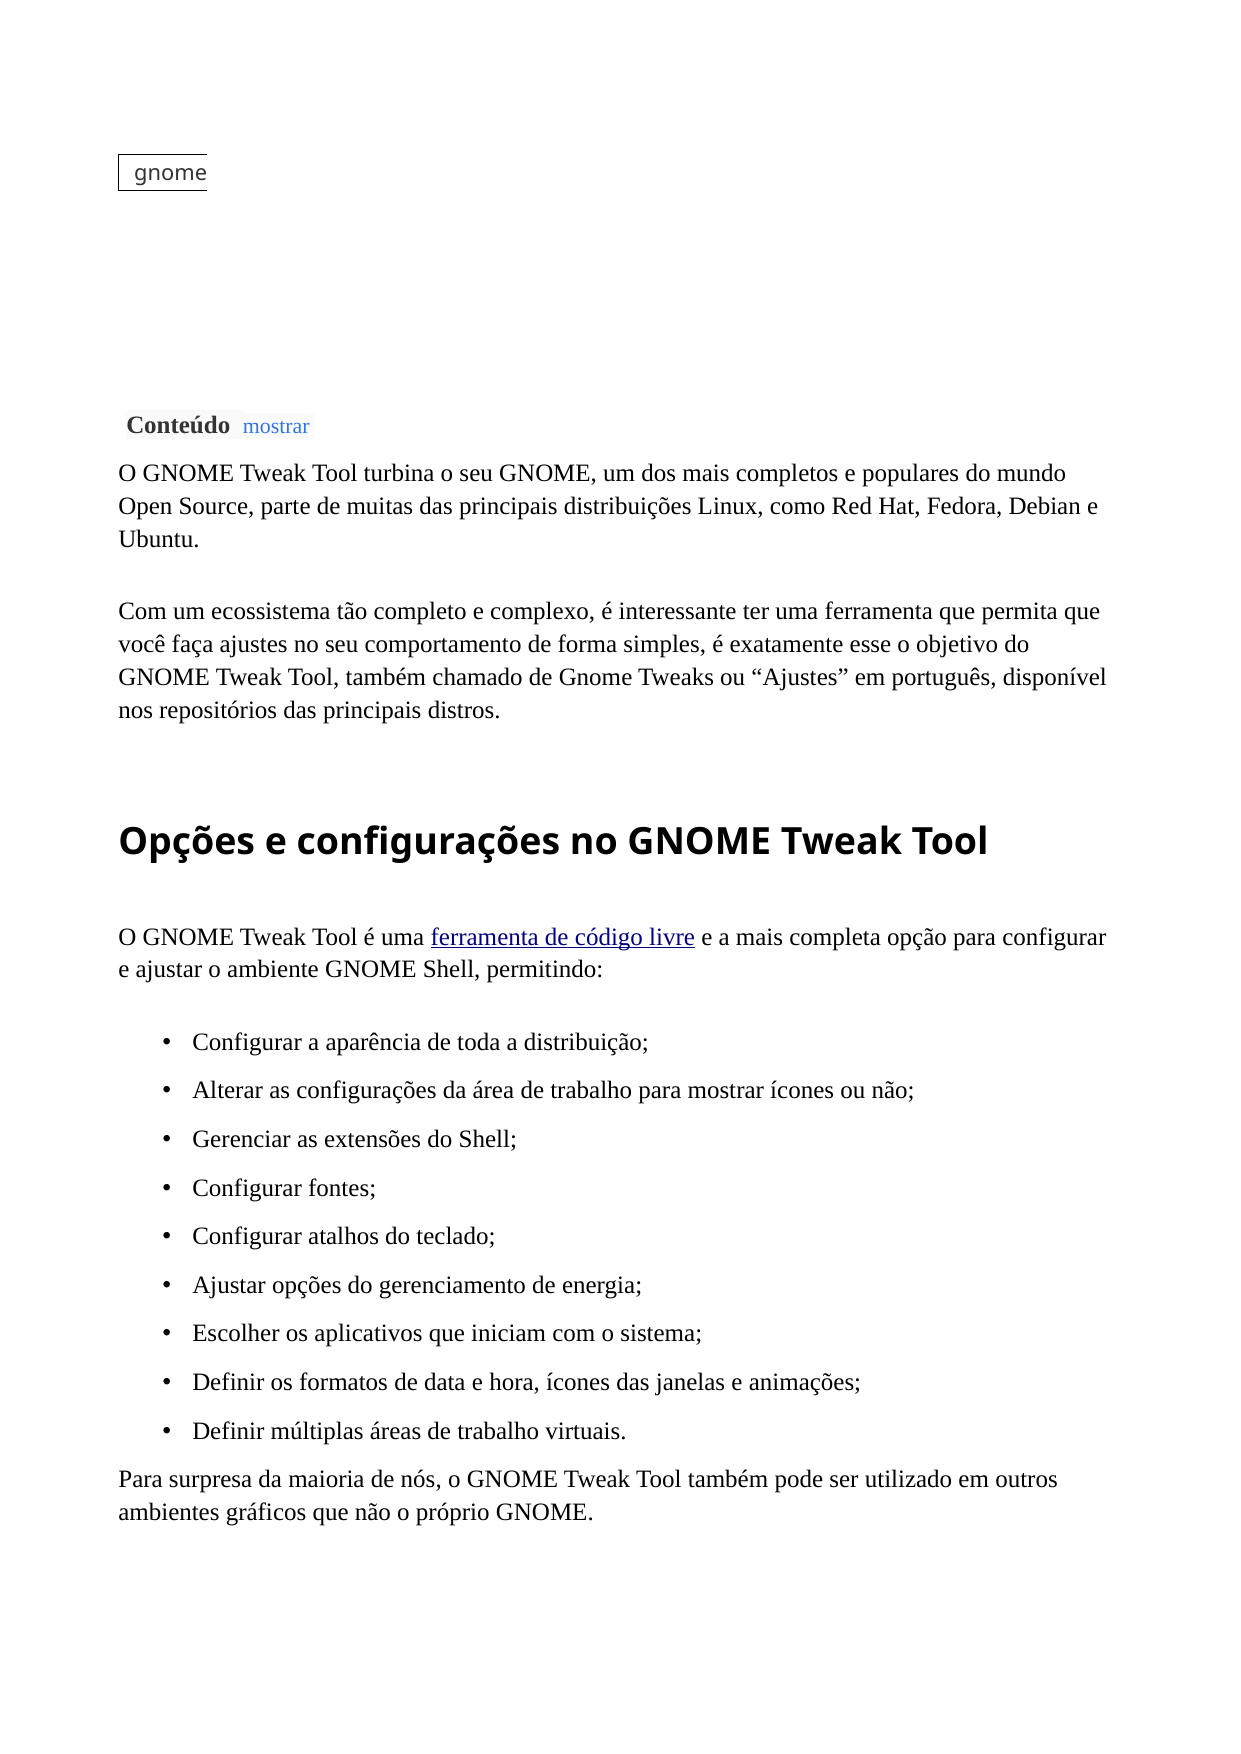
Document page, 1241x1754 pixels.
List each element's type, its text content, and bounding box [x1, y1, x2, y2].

text gnome [118, 118, 1122, 190]
subtitle GNOME Tweak Tool: aprenda a personalizar seu sistema Linux [118, 198, 1122, 389]
subtitle Opções e configurações no GNOME Tweak Tool [118, 814, 1122, 865]
text Com um ecossistema tão completo e complexo, é interessante ter uma ferramenta que permita que você faça ajustes no seu comportamento de forma simples, é exatamente esse o objetivo do GNOME Tweak Tool, também chamado de Gnome Tweaks ou “Ajustes” em português, disponível nos repositórios das principais distros. [118, 596, 1122, 724]
text O GNOME Tweak Tool turbina o seu GNOME, um dos mais completos e populares do mundo Open Source, parte de muitas das principais distribuições Linux, como Red Hat, Fedora, Debian e Ubuntu. [118, 458, 1122, 553]
list Gerenciar as extensões do Shell; [162, 1124, 1122, 1153]
list Configurar atalhos do teclado; [162, 1221, 1122, 1250]
text Conteúdo mostrar [126, 410, 1121, 439]
text O GNOME Tweak Tool é uma ferramenta de código livre e a mais completa opção para configurar e ajustar o ambiente GNOME Shell, permitindo: [118, 922, 1122, 983]
list Escolher os aplicativos que iniciam com o sistema; [162, 1318, 1122, 1347]
list Alterar as configurações da área de trabalho para mostrar ícones ou não; [162, 1075, 1122, 1104]
list Configurar fontes; [162, 1173, 1122, 1201]
list Definir os formatos de data e hora, ícones das janelas e animações; [162, 1367, 1122, 1396]
text Para surpresa da maioria de nós, o GNOME Tweak Tool também pode ser utilizado em outros ambientes gráficos que não o próprio GNOME. [118, 1464, 1122, 1526]
list Configurar a aparência de toda a distribuição; [162, 1027, 1122, 1055]
list Ajustar opções do gerenciamento de energia; [162, 1270, 1122, 1299]
list Definir múltiplas áreas de trabalho virtuais. [162, 1416, 1122, 1444]
